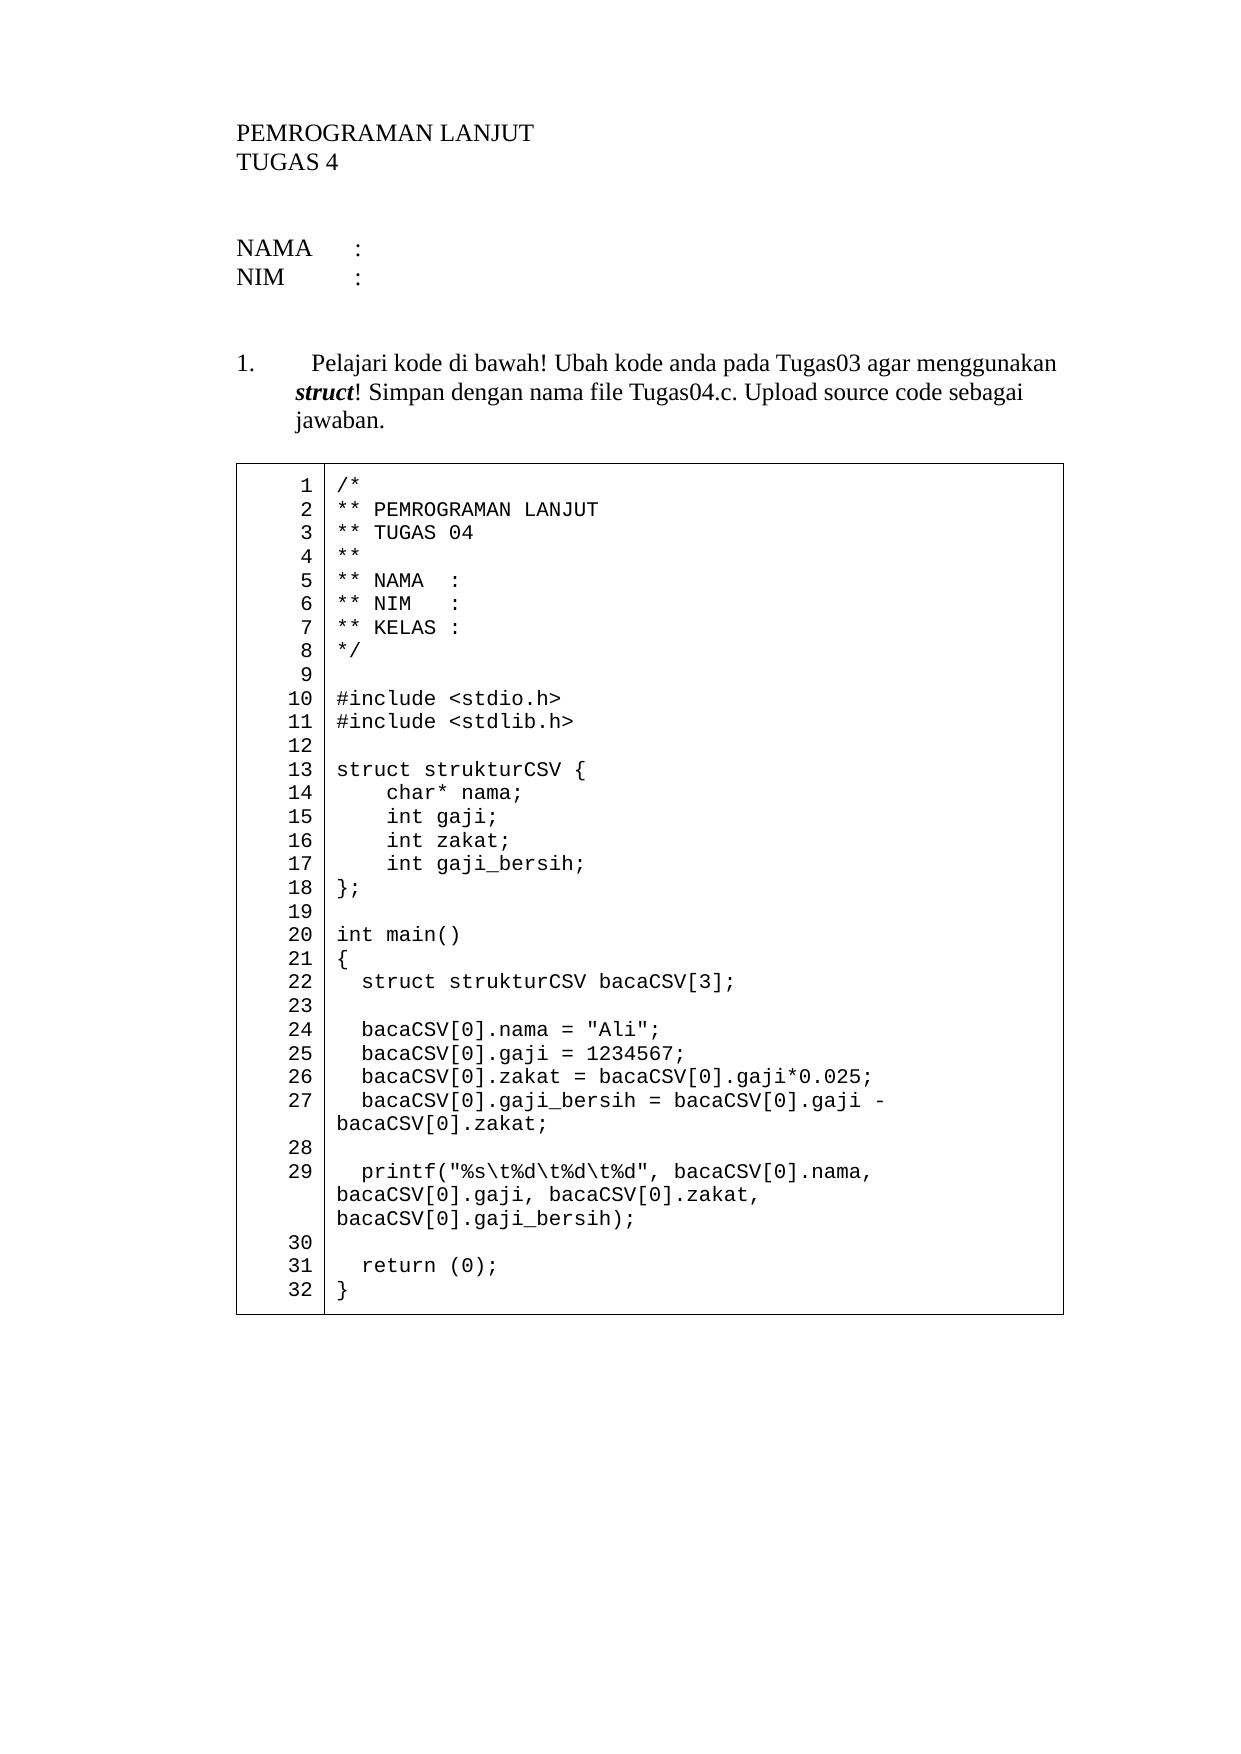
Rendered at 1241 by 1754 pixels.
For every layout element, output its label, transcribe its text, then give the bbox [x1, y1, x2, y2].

text NAMA : [236, 233, 1063, 262]
list Pelajari kode di bawah! Ubah kode anda pada Tugas03 agar menggunakan struct! Simpan dengan nama file Tugas04.c. Upload source code sebagai jawaban. [236, 348, 1063, 434]
text NIM : [236, 262, 1063, 291]
table_header /* ** PEMROGRAMAN LANJUT ** TUGAS 04 ** ** NAMA : ** NIM : ** KELAS : */ #include <stdio.h> #include <stdlib.h> struct strukturCSV { char* nama; int gaji; int zakat; int gaji_bersih; }; int main() { struct strukturCSV bacaCSV[3]; bacaCSV[0].nama = "Ali"; bacaCSV[0].gaji = 1234567; bacaCSV[0].zakat = bacaCSV[0].gaji*0.025; bacaCSV[0].gaji_bersih = bacaCSV[0].gaji - bacaCSV[0].zakat; printf("%s\t%d\t%d\t%d", bacaCSV[0].nama, bacaCSV[0].gaji, bacaCSV[0].zakat, bacaCSV[0].gaji_bersih); return (0); } [325, 464, 1063, 1314]
text PEMROGRAMAN LANJUT [236, 118, 1063, 147]
text TUGAS 4 [236, 147, 1063, 176]
table_header 1 2 3 4 5 6 7 8 9 10 11 12 13 14 15 16 17 18 19 20 21 22 23 24 25 26 27 28 29 30 31 32 [237, 464, 324, 1314]
